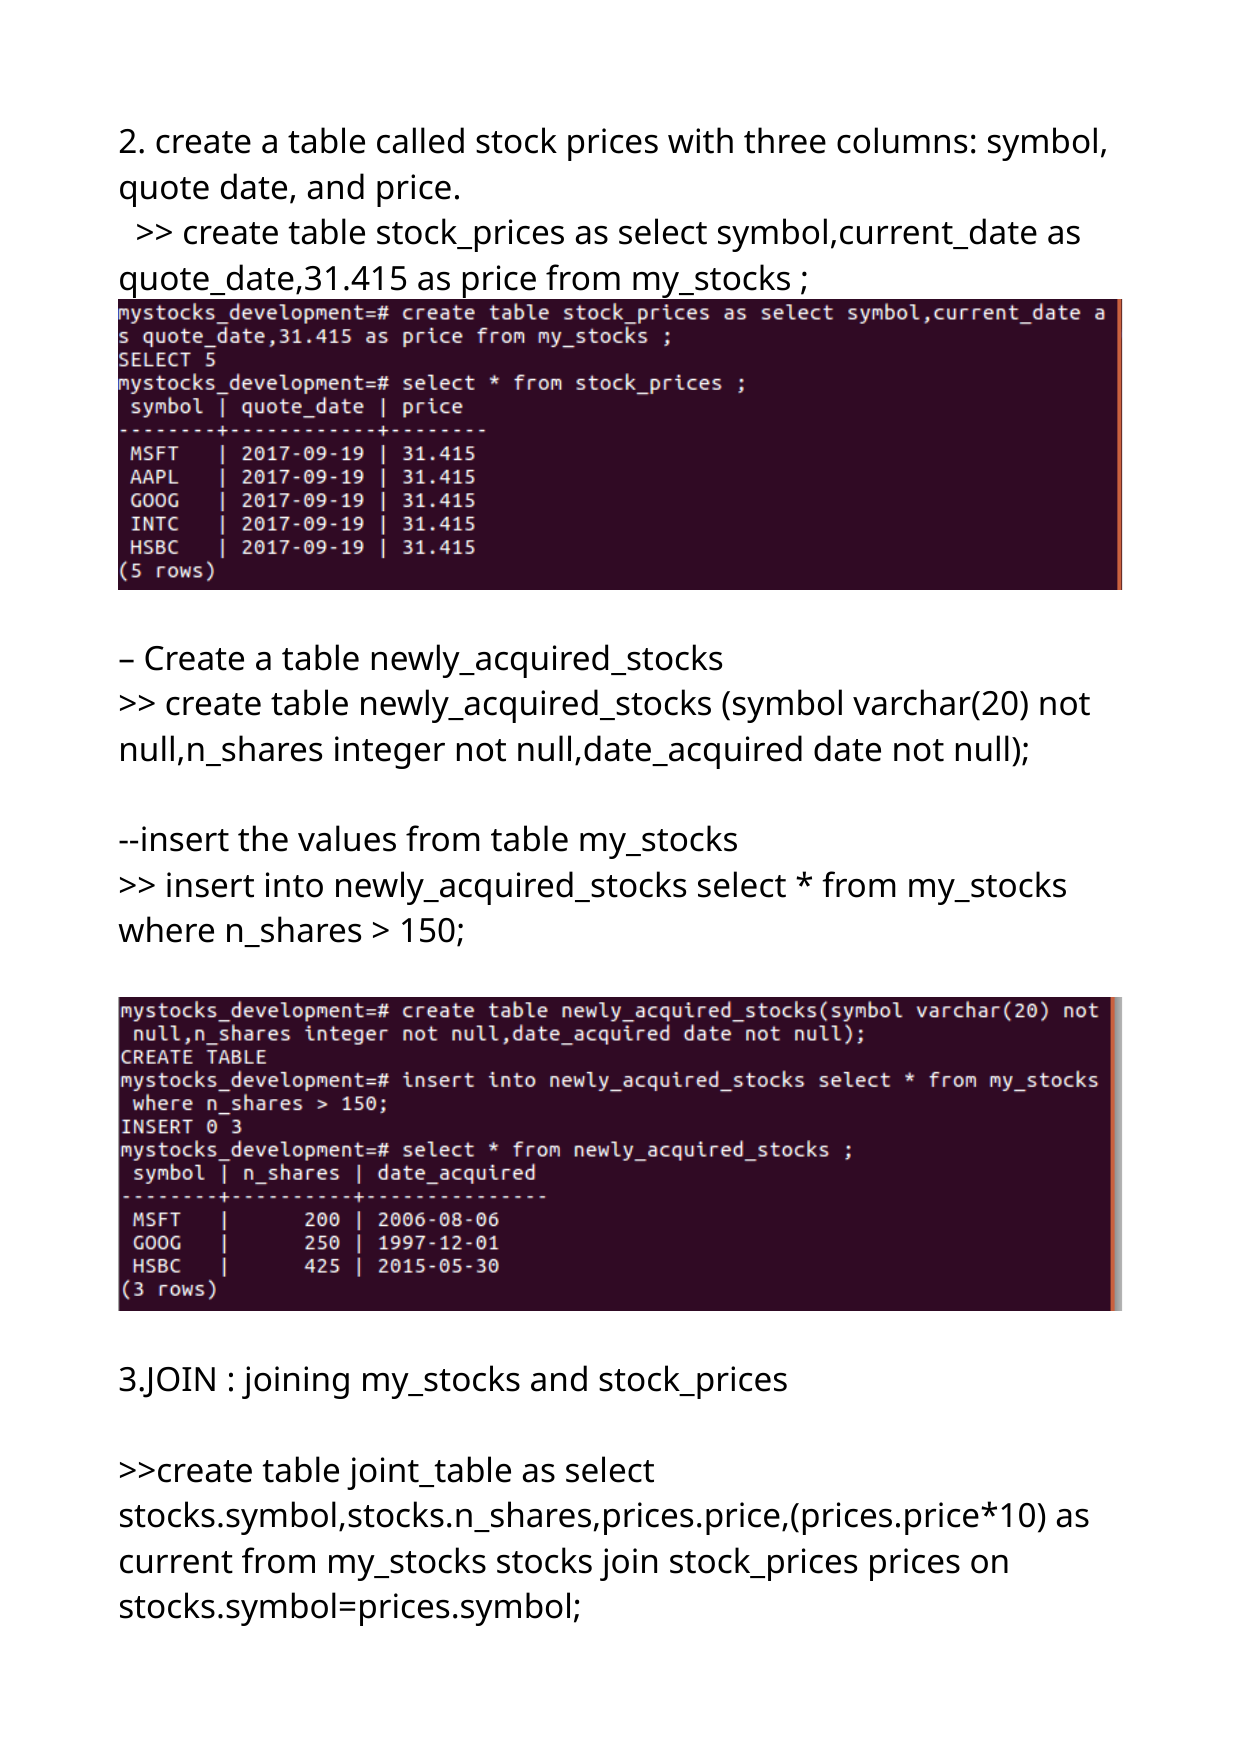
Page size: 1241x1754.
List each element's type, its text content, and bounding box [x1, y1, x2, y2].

text >> create table newly_acquired_stocks (symbol varchar(20) not null,n_shares integer not null,date_acquired date not null); [118, 680, 1122, 771]
text 3.JOIN : joining my_stocks and stock_prices [118, 1356, 1122, 1401]
text >>create table joint_table as select stocks.symbol,stocks.n_shares,prices.price,(prices.price*10) as current from my_stocks stocks join stock_prices prices on stocks.symbol=prices.symbol; [118, 1447, 1122, 1628]
picture [118, 299, 1123, 590]
text >> insert into newly_acquired_stocks select * from my_stocks where n_shares > 150; [118, 862, 1122, 952]
text – Create a table newly_acquired_stocks [118, 634, 1122, 680]
text --insert the values from table my_stocks [118, 816, 1122, 862]
picture [118, 997, 1123, 1311]
text 2. create a table called stock prices with three columns: symbol, quote date, and price. [118, 118, 1122, 209]
text >> create table stock_prices as select symbol,current_date as quote_date,31.415 as price from my_stocks ; [118, 209, 1122, 299]
